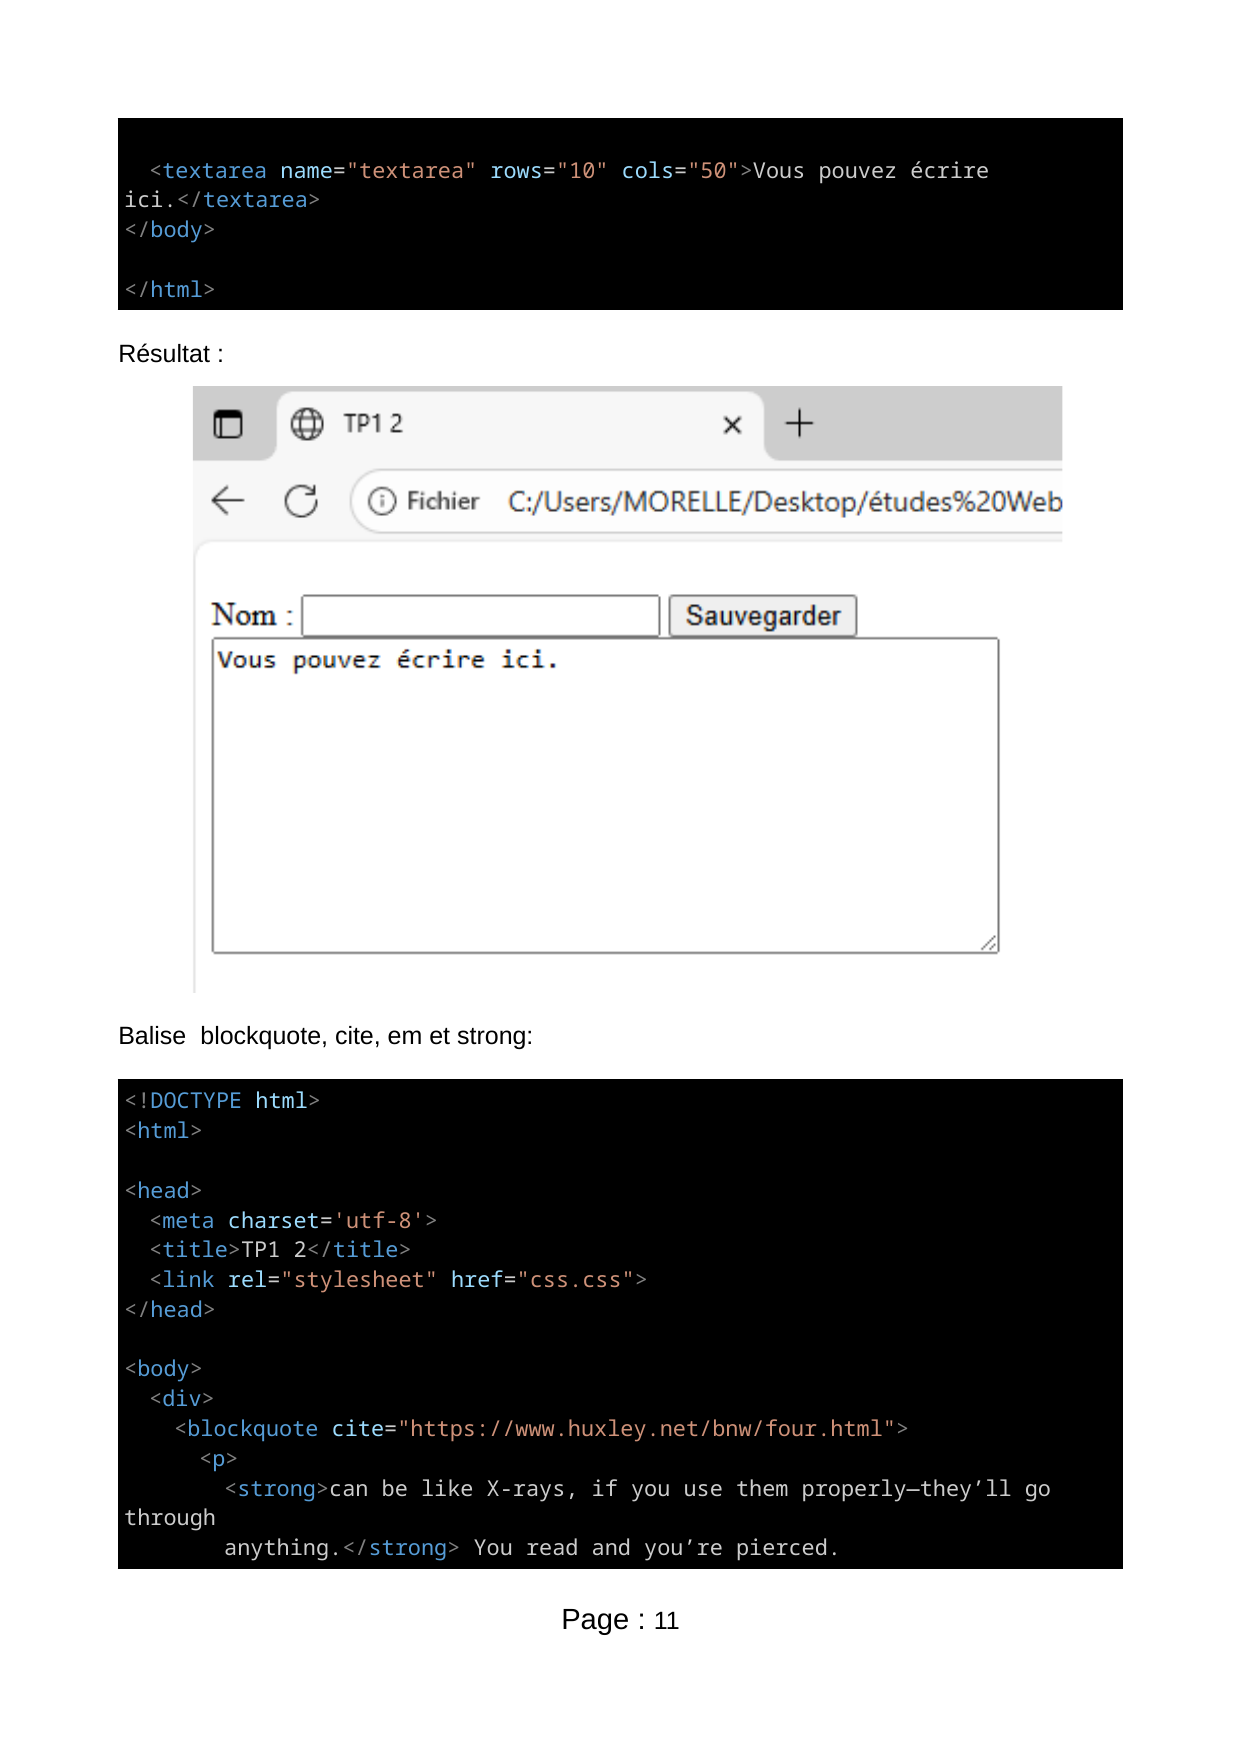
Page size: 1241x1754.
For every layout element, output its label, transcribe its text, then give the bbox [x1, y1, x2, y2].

text Balise blockquote, cite, em et strong: [118, 1021, 1122, 1050]
picture [192, 386, 1063, 993]
text Résultat : [118, 339, 1122, 368]
table_header <textarea name="textarea" rows="10" cols="50">Vous pouvez écrire ici.</textarea> </body> </html> [119, 119, 1122, 309]
table_header <!DOCTYPE html> <html> <head> <meta charset='utf-8'> <title>TP1 2</title> <link rel="stylesheet" href="css.css"> </head> <body> <div> <blockquote cite="https://www.huxley.net/bnw/four.html"> <p> <strong>can be like X-rays, if you use them properly—they’ll go through anything.</strong> You read and you’re pierced. [119, 1080, 1122, 1568]
